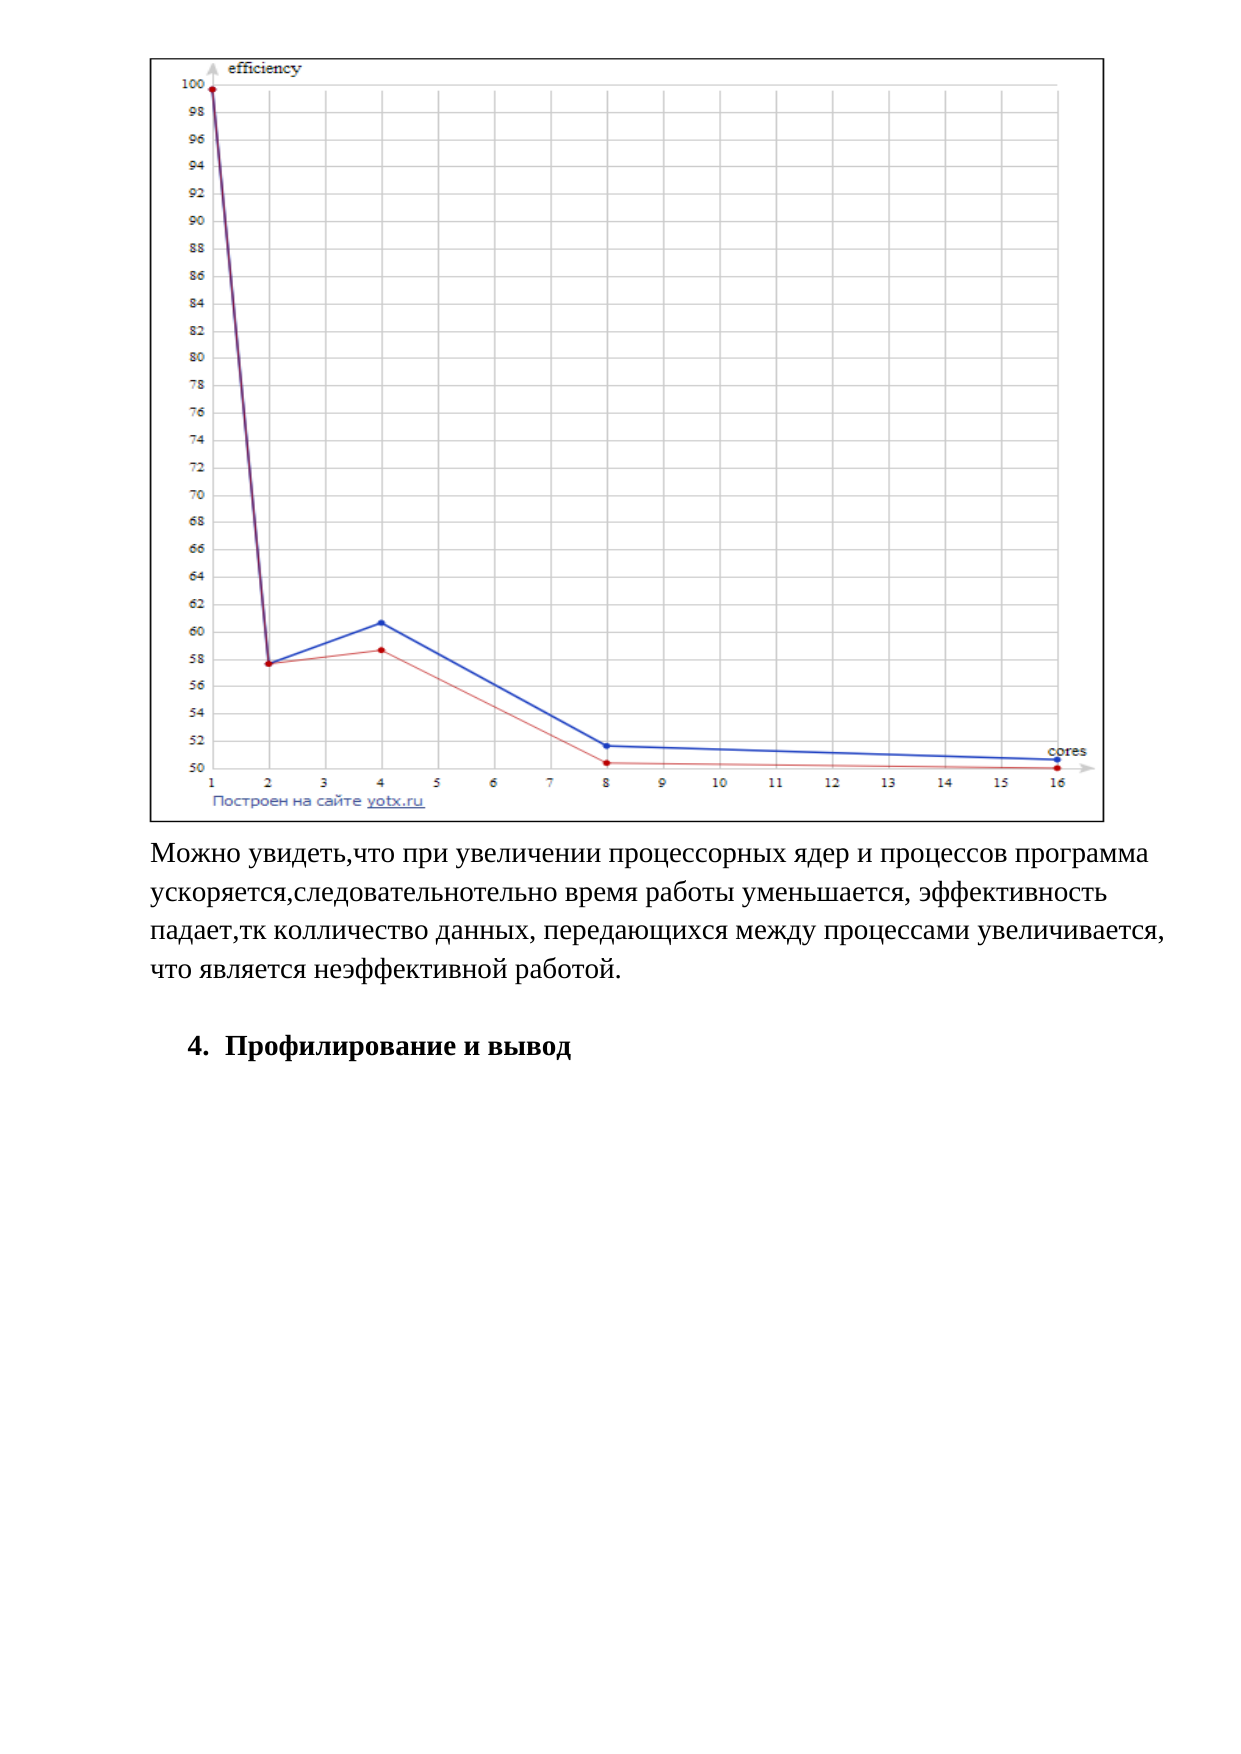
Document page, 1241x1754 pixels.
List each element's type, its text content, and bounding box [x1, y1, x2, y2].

text Можно увидеть,что при увеличении процессорных ядер и процессов программа ускоряется,следовательнотельно время работы уменьшается, эффективность падает,тк колличество данных, передающихся между процессами увеличивается, что является неэффективной работой. [150, 150, 1168, 984]
picture [136, 47, 1117, 836]
list Профилирование и вывод [187, 1028, 1168, 1062]
